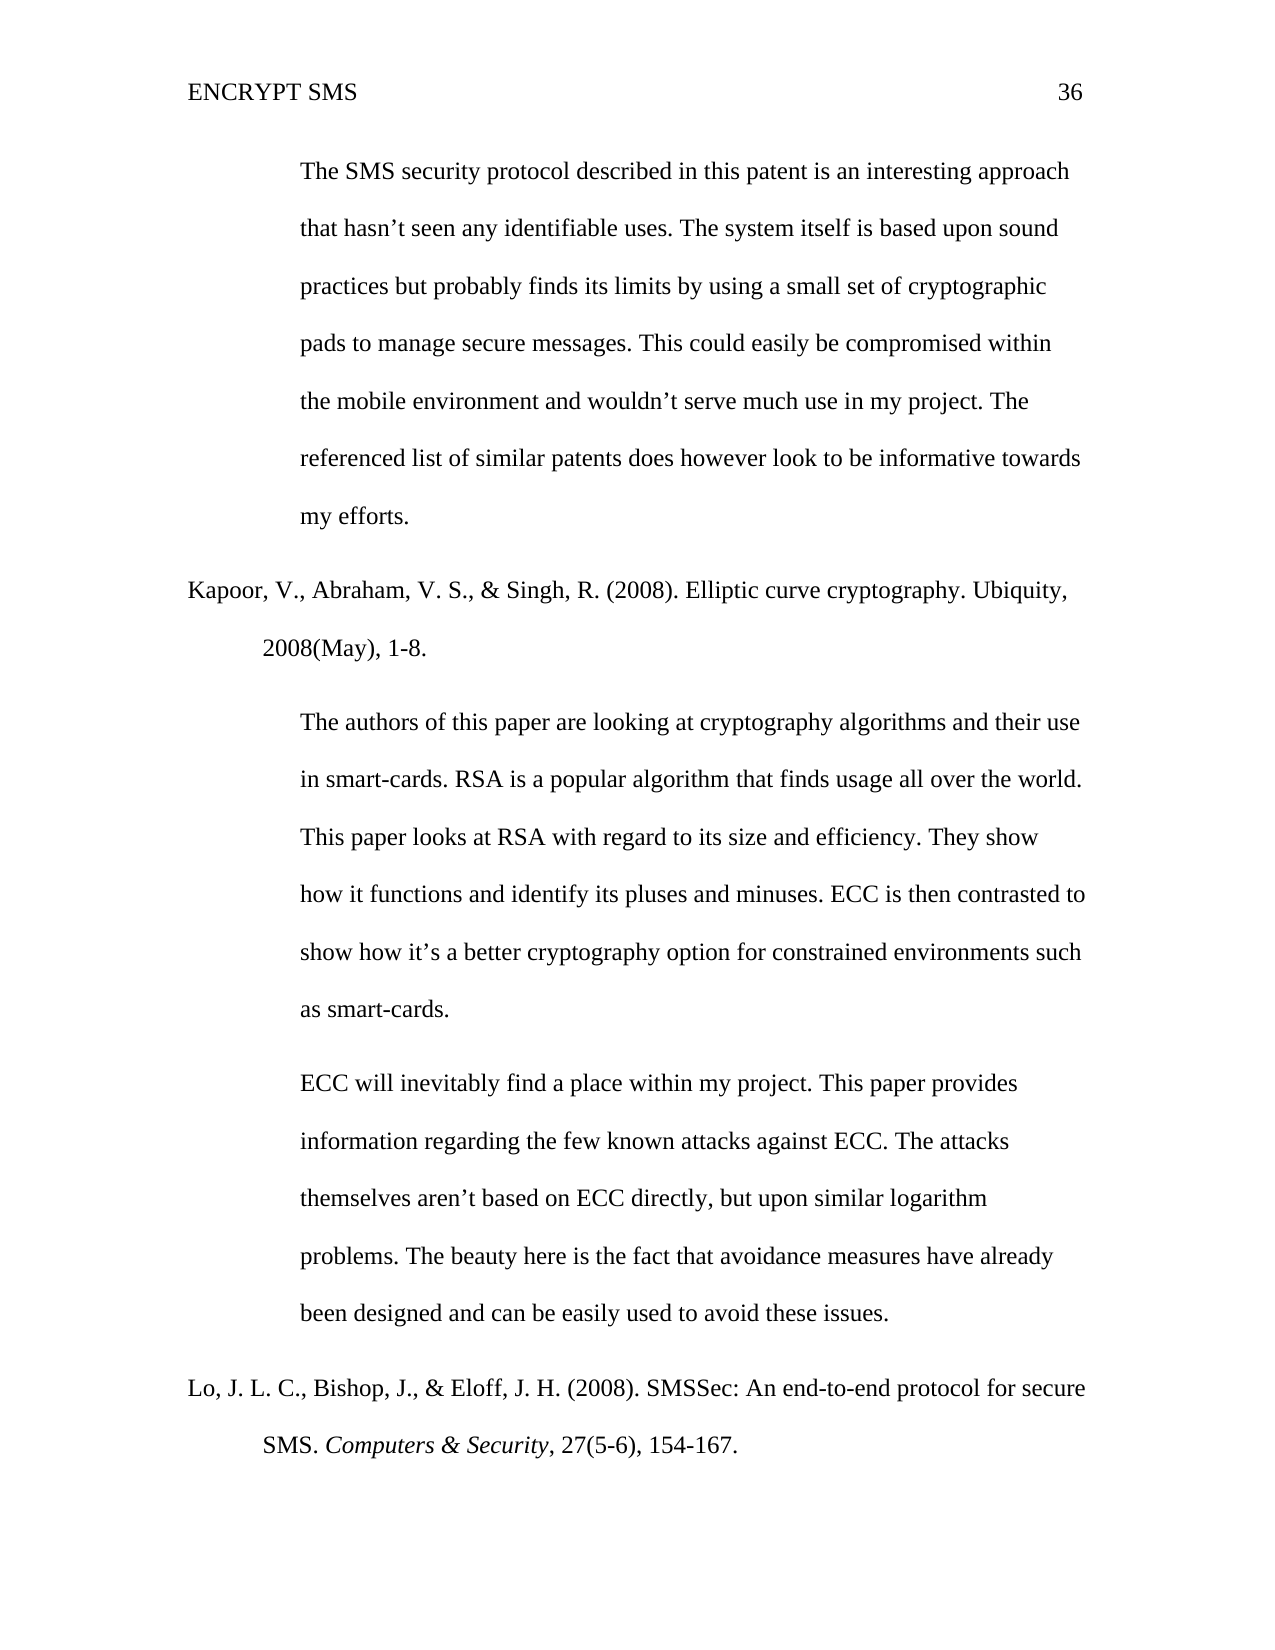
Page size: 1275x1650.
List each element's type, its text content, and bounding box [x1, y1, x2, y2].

text Kapoor, V., Abraham, V. S., & Singh, R. (2008). Elliptic curve cryptography. Ubiquity, 2008(May), 1-8. [187, 575, 1087, 661]
text Lo, J. L. C., Bishop, J., & Eloff, J. H. (2008). SMSSec: An end-to-end protocol for secure SMS. Computers & Security, 27(5-6), 154-167. [187, 1373, 1087, 1459]
text The SMS security protocol described in this patent is an interesting approach that hasn’t seen any identifiable uses. The system itself is based upon sound practices but probably finds its limits by using a small set of cryptographic pads to manage secure messages. This could easily be compromised within the mobile environment and wouldn’t serve much use in my project. The referenced list of similar patents does however look to be informative towards my efforts. [300, 156, 1087, 530]
text The authors of this paper are looking at cryptography algorithms and their use in smart-cards. RSA is a popular algorithm that finds usage all over the world. This paper looks at RSA with regard to its size and efficiency. They show how it functions and identify its pluses and minuses. ECC is then contrasted to show how it’s a better cryptography option for constrained environments such as smart-cards. [300, 707, 1087, 1023]
text ECC will inevitably find a place within my project. This paper provides information regarding the few known attacks against ECC. The attacks themselves aren’t based on ECC directly, but upon similar logarithm problems. The beauty here is the fact that avoidance measures have already been designed and can be easily used to avoid these issues. [300, 1068, 1087, 1327]
